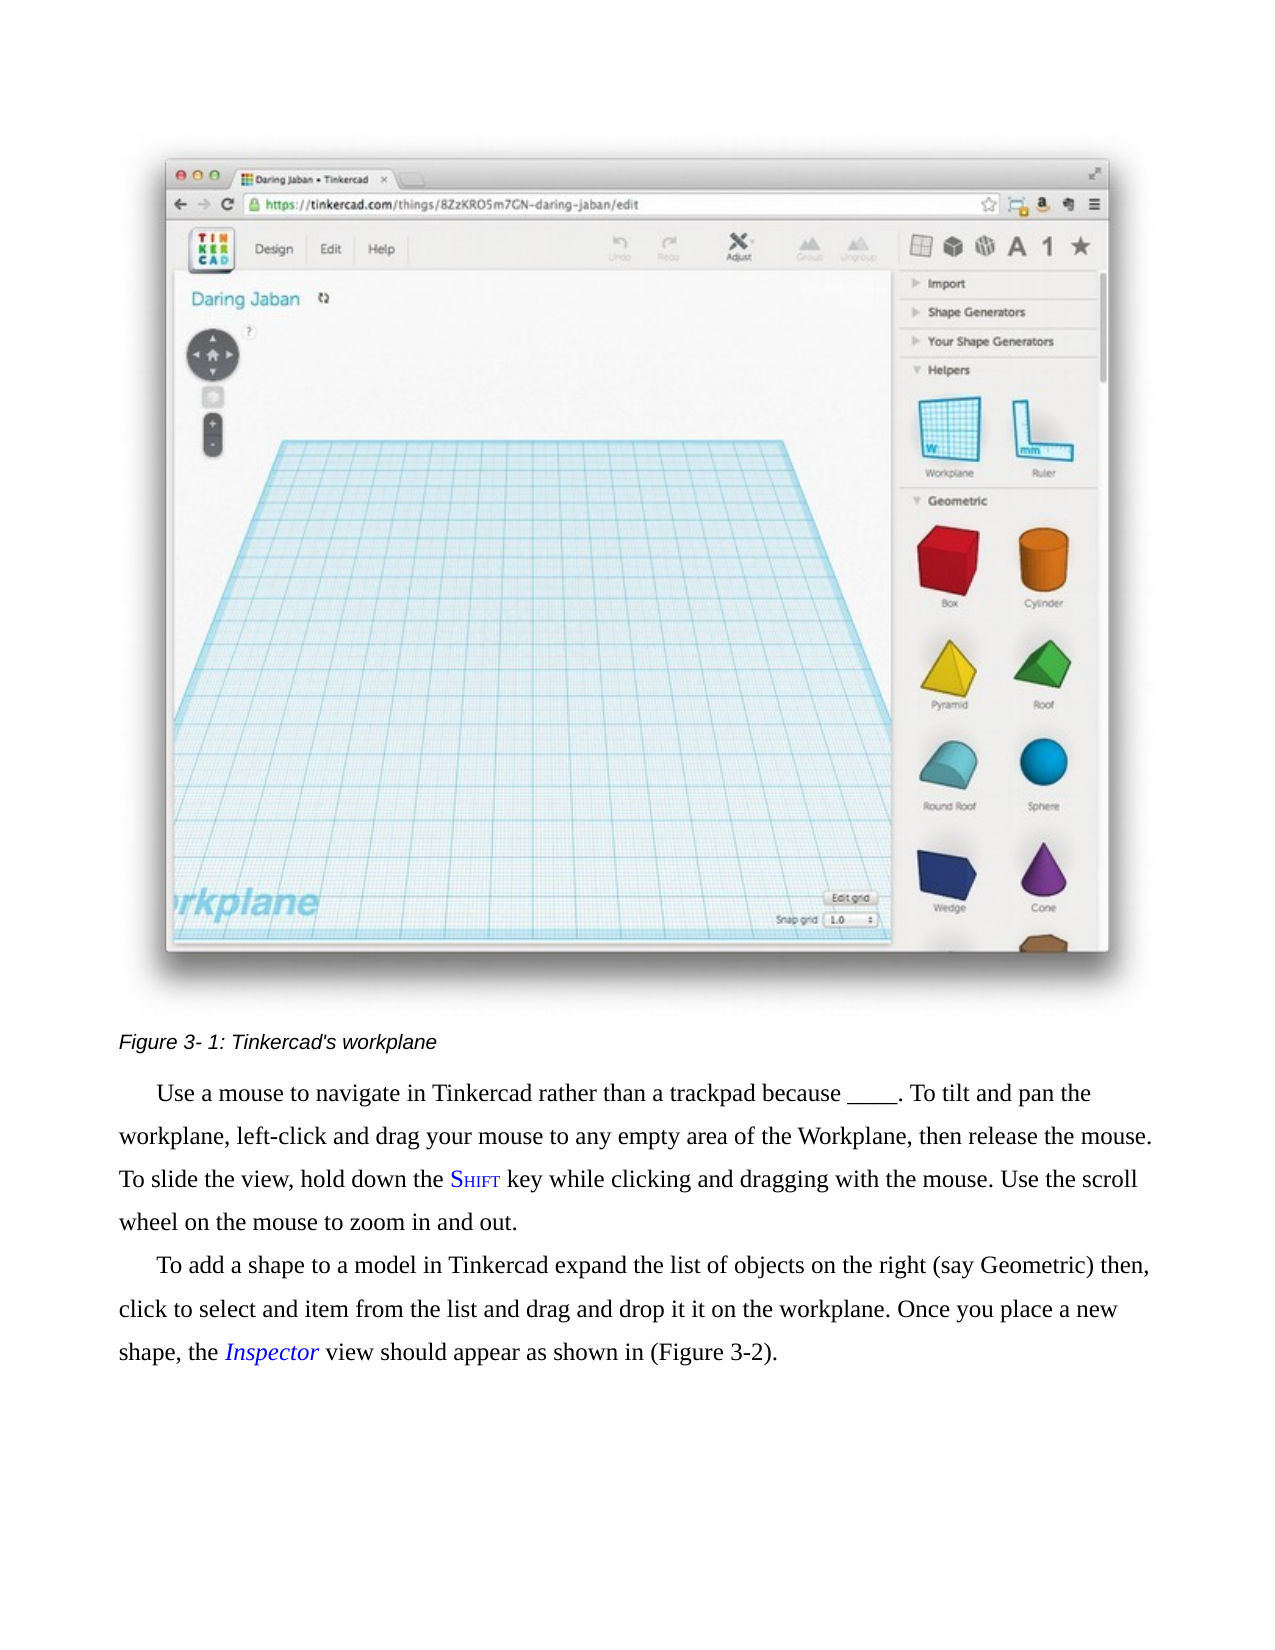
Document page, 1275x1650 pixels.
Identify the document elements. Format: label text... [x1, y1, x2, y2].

text To add a shape to a model in Tinkercad expand the list of objects on the right (say Geometric) then, click to select and item from the list and drag and drop it it on the workplane. Once you place a new shape, the Inspector view should appear as shown in (Figure 3-2). [118, 1251, 1156, 1366]
text Use a mouse to navigate in Tinkercad rather than a trackpad because ____. To tilt and pan the workplane, left-click and drag your mouse to any empty area of the Workplane, then release the mouse. To slide the view, hold down the Shift key while clicking and dragging with the mouse. Use the scroll wheel on the mouse to zoom in and out. [118, 1078, 1156, 1236]
text Figure 3- 1: Tinkercad's workplane [118, 1018, 1156, 1054]
picture [118, 131, 1157, 1018]
